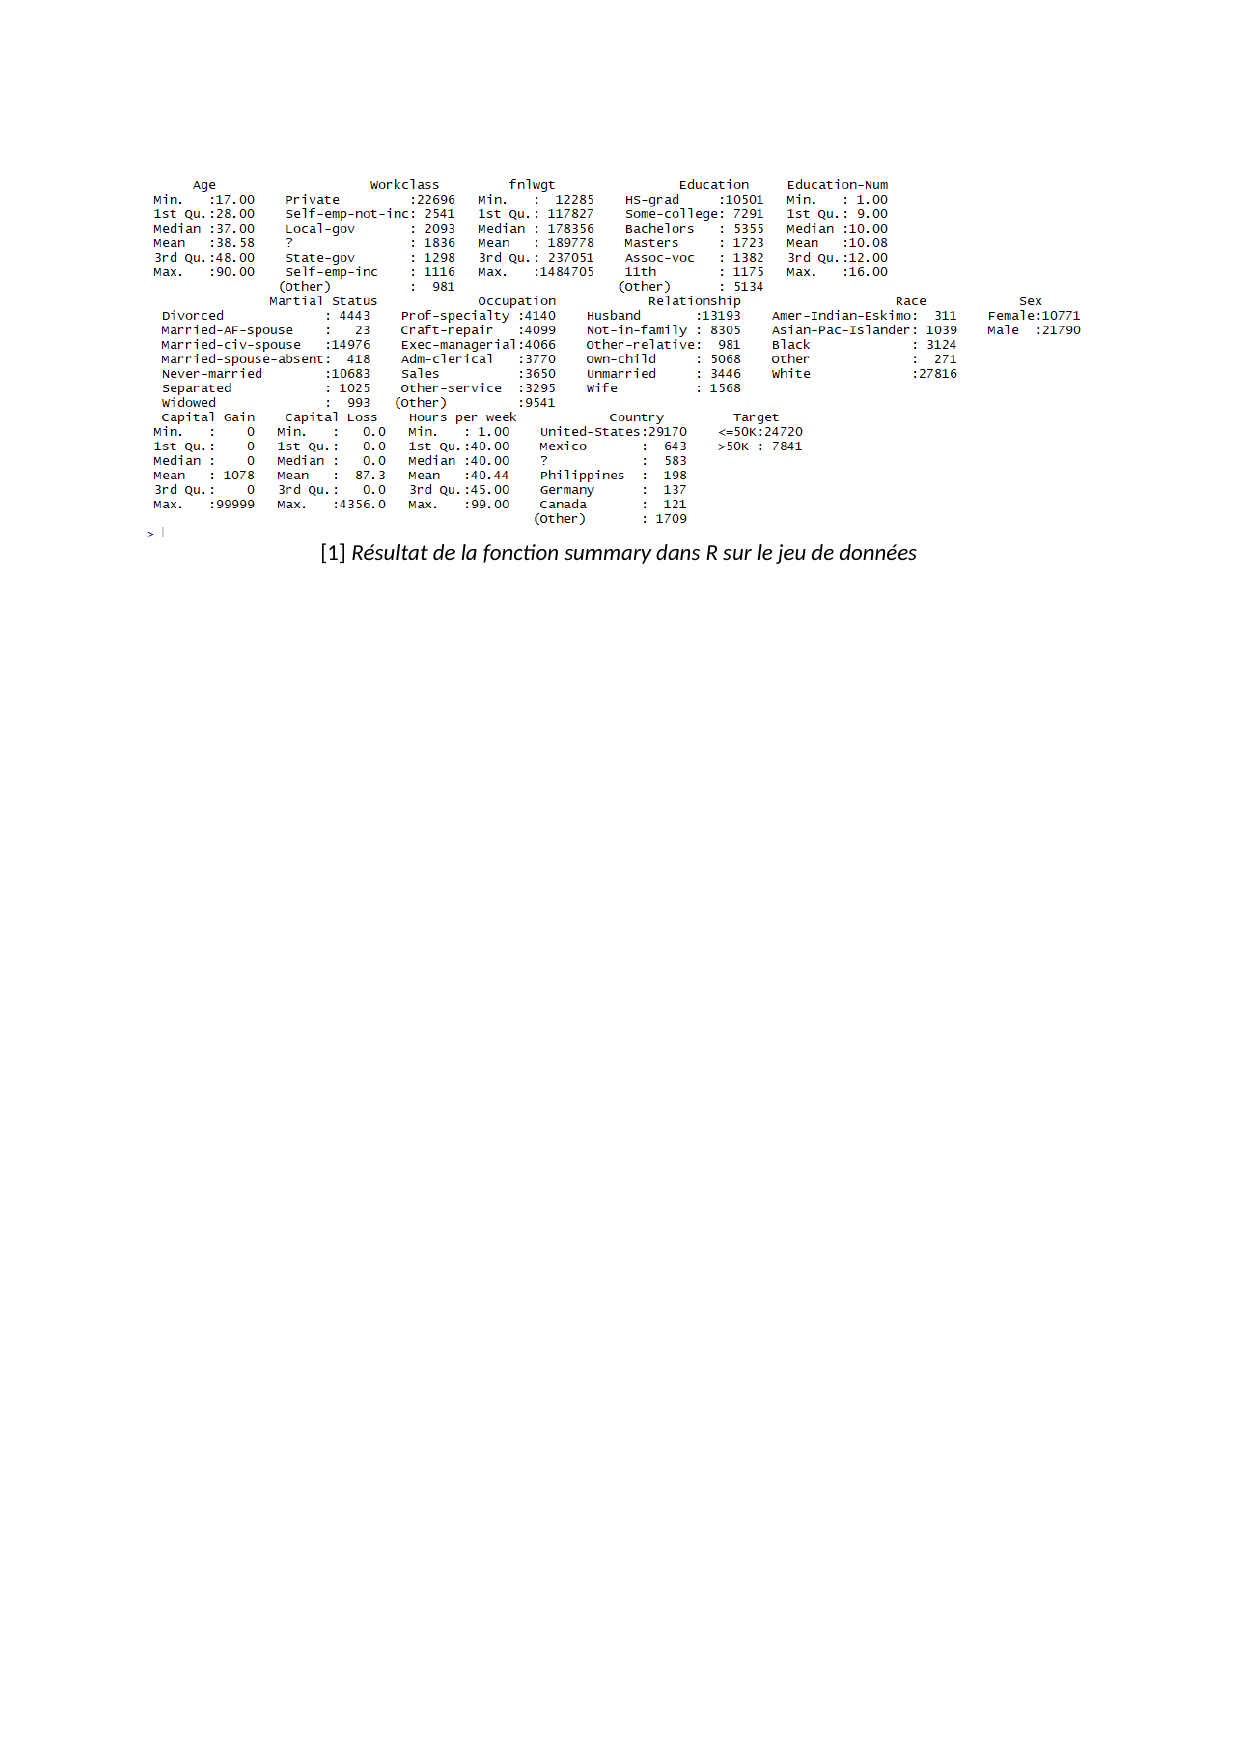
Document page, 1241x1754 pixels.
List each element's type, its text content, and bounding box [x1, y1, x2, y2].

text [1] Résultat de la fonction summary dans R sur le jeu de données [148, 537, 1093, 566]
text [148, 148, 1093, 177]
